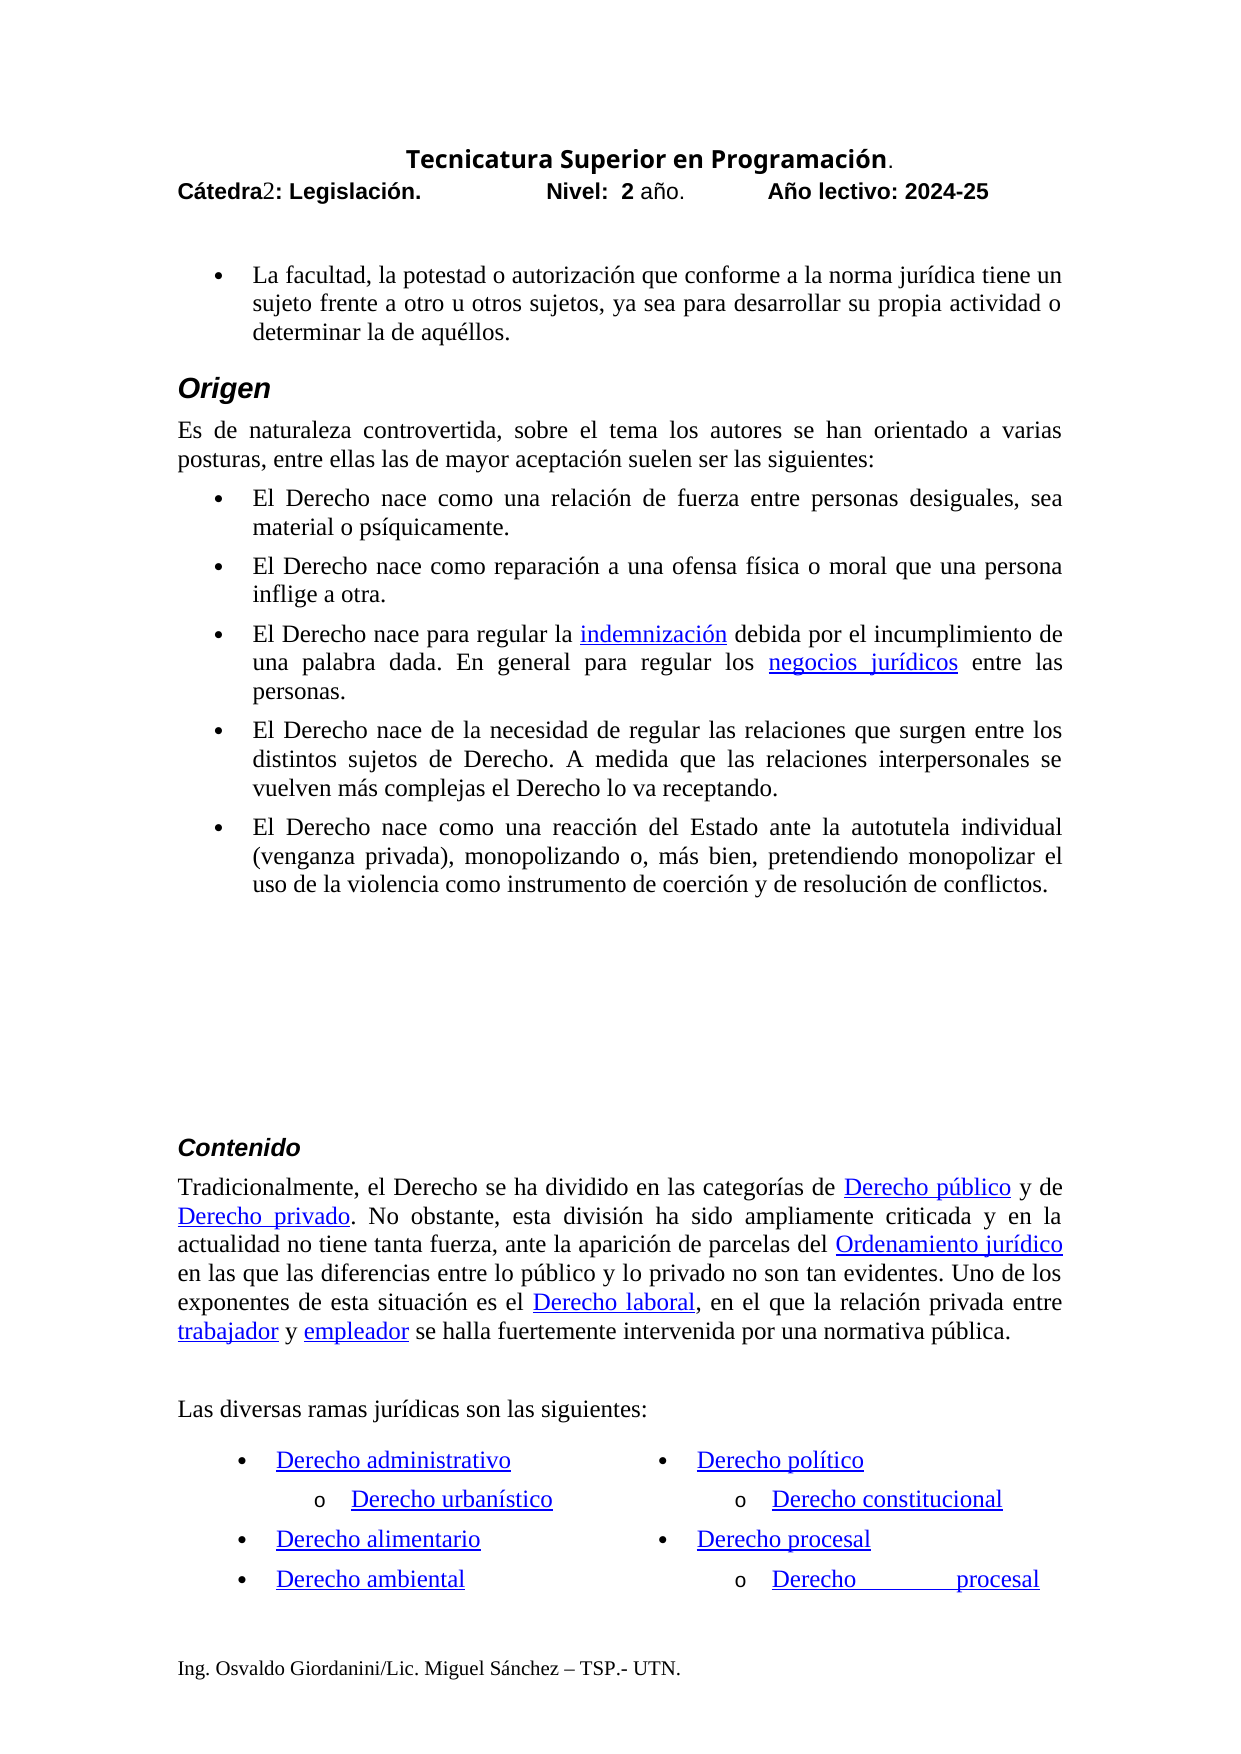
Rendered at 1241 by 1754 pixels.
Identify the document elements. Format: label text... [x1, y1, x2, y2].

list El Derecho nace para regular la indemnización debida por el incumplimiento de una palabra dada. En general para regular los negocios jurídicos entre las personas. [215, 619, 1063, 705]
subtitle Contenido [177, 1133, 1063, 1162]
subtitle Origen [177, 371, 1063, 404]
list El Derecho nace como reparación a una ofensa física o moral que una persona inflige a otra. [215, 551, 1063, 608]
text Tradicionalmente, el Derecho se ha dividido en las categorías de Derecho público y de Derecho privado. No obstante, esta división ha sido ampliamente criticada y en la actualidad no tiene tanta fuerza, ante la aparición de parcelas del Ordenamiento jurídico en las que las diferencias entre lo público y lo privado no son tan evidentes. Uno de los exponentes de esta situación es el Derecho laboral, en el que la relación privada entre trabajador y empleador se halla fuertemente intervenida por una normativa pública. [177, 1172, 1063, 1344]
list El Derecho nace como una relación de fuerza entre personas desiguales, sea material o psíquicamente. [215, 483, 1063, 540]
text Es de naturaleza controvertida, sobre el tema los autores se han orientado a varias posturas, entre ellas las de mayor aceptación suelen ser las siguientes: [177, 415, 1063, 472]
list La facultad, la potestad o autorización que conforme a la norma jurídica tiene un sujeto frente a otro u otros sujetos, ya sea para desarrollar su propia actividad o determinar la de aquéllos. [215, 260, 1063, 346]
list El Derecho nace de la necesidad de regular las relaciones que surgen entre los distintos sujetos de Derecho. A medida que las relaciones interpersonales se vuelven más complejas el Derecho lo va receptando. [215, 715, 1063, 802]
table_header Derecho administrativo Derecho urbanístico Derecho alimentario Derecho ambiental Derecho civil Derecho de las personas Derecho de cosas (de bienes) Derecho de daños Derecho de obligaciones Derecho de sucesiones Derecho militar Derecho de familia Derecho de los derechos humanos Derecho económico Derecho informático Derecho internacional Derecho internacional humanitario Derecho internacional privado Derecho internacional público Derecho del mar Derecho comunitario Derecho laboral Derecho sindical Derecho de la seguridad social Derecho minero Derecho mercantil (comercial) Derecho concursal Derecho de sociedades Derecho marítimo Derecho nobiliario Derecho penal Derecho penitenciario [199, 1433, 620, 1604]
text Las diversas ramas jurídicas son las siguientes: [177, 1394, 1063, 1423]
table_header Derecho político Derecho constitucional Derecho procesal Derecho procesal administrativo Derecho procesal civil Derecho procesal laboral Derecho probatorio Derecho procesal penal Derecho procesal constitucional Derecho registral y notarial Derecho religioso y eclesiástico Derecho canónico Derecho islámico (Sharia) Derecho judío (Torá, Halajá) Derecho tributario (fiscal) Derecho aduanero Derecho natural Filosofía del Derecho Teoría del Derecho Teoría de la justicia Propiedad intelectual Derechos de autor Derecho de la propiedad industrial Historia del Derecho Derecho romano Derecho germánico Derecho indiano Sociología del Derecho Derechos de los animales [620, 1433, 1041, 1604]
list El Derecho nace como una reacción del Estado ante la autotutela individual (venganza privada), monopolizando o, más bien, pretendiendo monopolizar el uso de la violencia como instrumento de coerción y de resolución de conflictos. [215, 812, 1063, 898]
